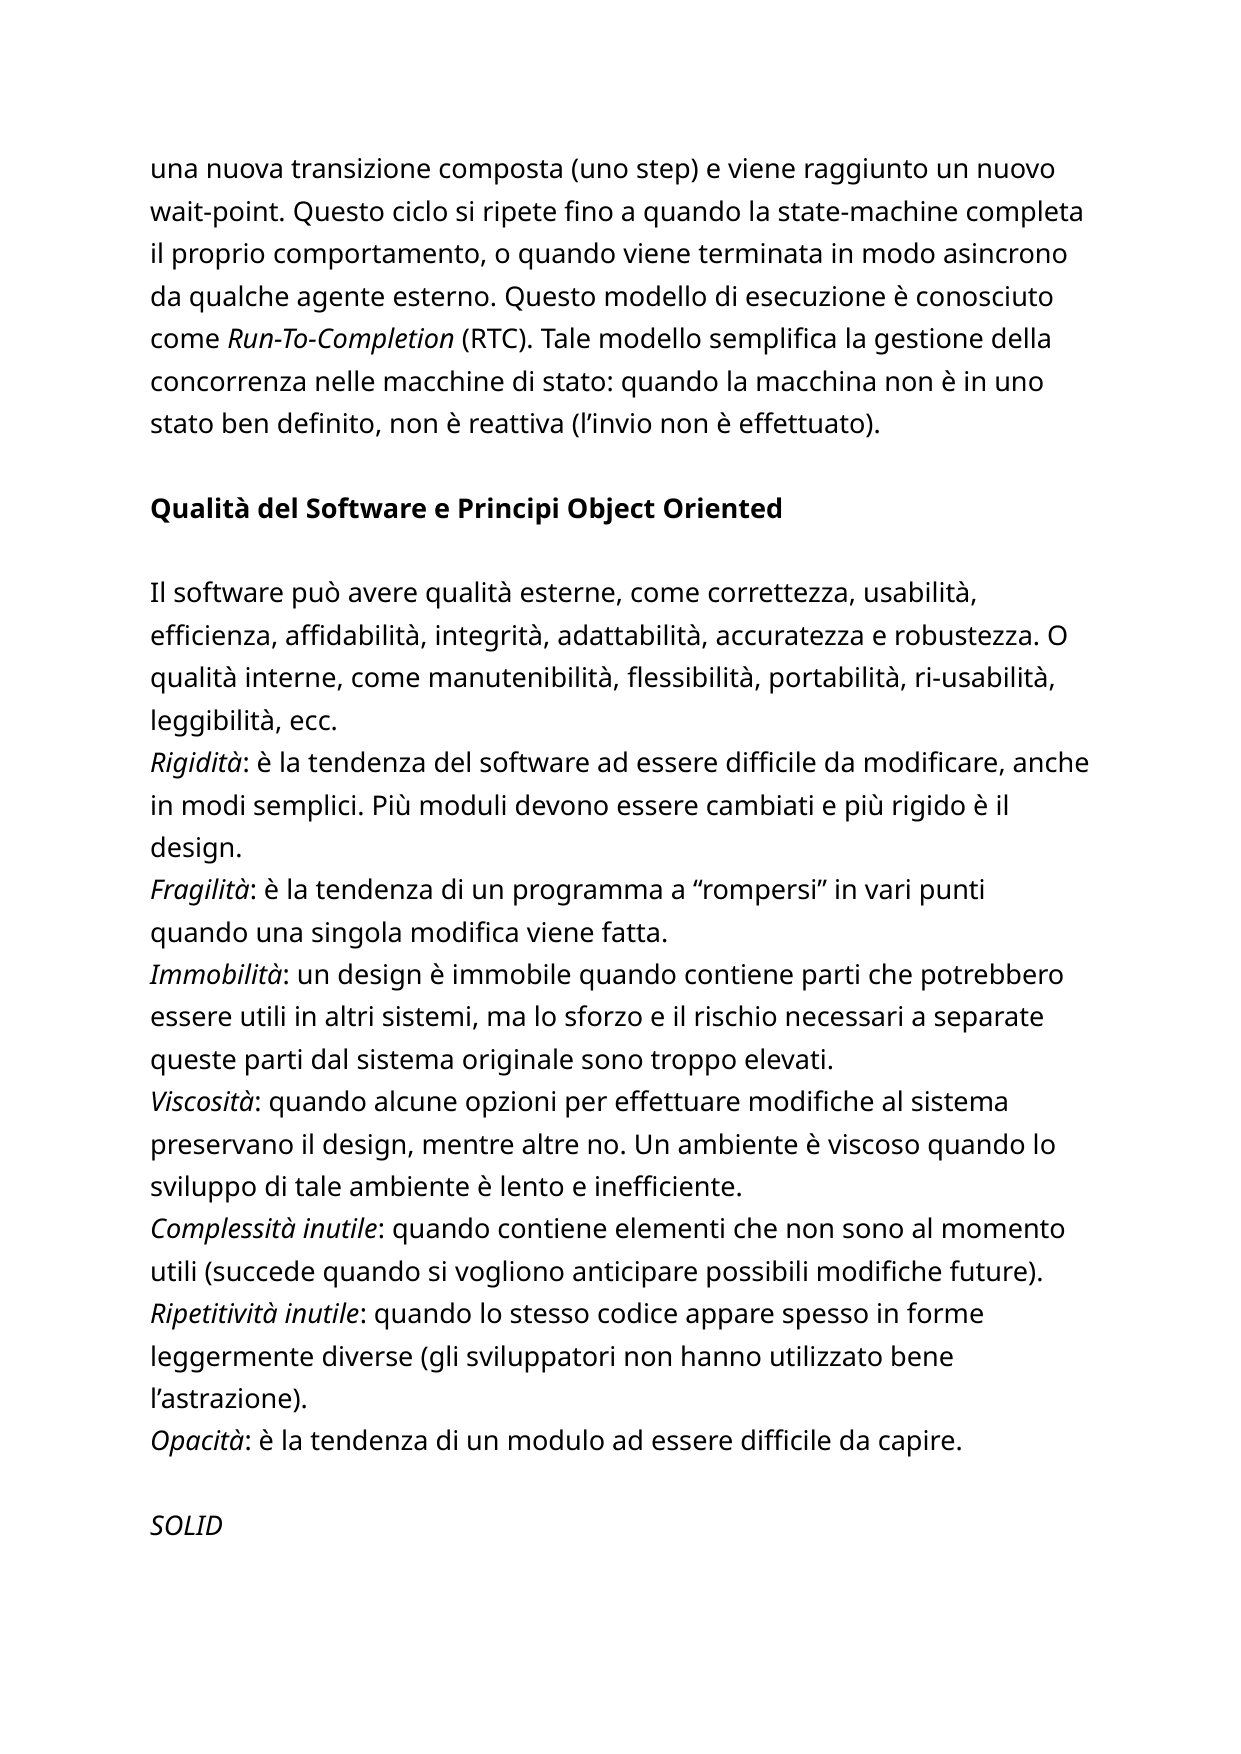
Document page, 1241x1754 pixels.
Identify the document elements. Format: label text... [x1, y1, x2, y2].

text Opacità: è la tendenza di un modulo ad essere difficile da capire. [150, 1422, 1090, 1459]
text Fragilità: è la tendenza di un programma a “rompersi” in vari punti quando una singola modifica viene fatta. [150, 871, 1090, 950]
text Complessità inutile: quando contiene elementi che non sono al momento utili (succede quando si vogliono anticipare possibili modifiche future). [150, 1210, 1090, 1289]
text Viscosità: quando alcune opzioni per effettuare modifiche al sistema preservano il design, mentre altre no. Un ambiente è viscoso quando lo sviluppo di tale ambiente è lento e inefficiente. [150, 1083, 1090, 1204]
text Il software può avere qualità esterne, come correttezza, usabilità, efficienza, affidabilità, integrità, adattabilità, accuratezza e robustezza. O qualità interne, come manutenibilità, flessibilità, portabilità, ri-usabilità, leggibilità, ecc. [150, 574, 1090, 738]
text una nuova transizione composta (uno step) e viene raggiunto un nuovo wait-point. Questo ciclo si ripete fino a quando la state-machine completa il proprio comportamento, o quando viene terminata in modo asincrono da qualche agente esterno. Questo modello di esecuzione è conosciuto come Run-To-Completion (RTC). Tale modello semplifica la gestione della concorrenza nelle macchine di stato: quando la macchina non è in uno stato ben definito, non è reattiva (l’invio non è effettuato). [150, 150, 1090, 441]
text SOLID [150, 1507, 1090, 1543]
text Rigidità: è la tendenza del software ad essere difficile da modificare, anche in modi semplici. Più moduli devono essere cambiati e più rigido è il design. [150, 743, 1090, 865]
text Ripetitività inutile: quando lo stesso codice appare spesso in forme leggermente diverse (gli sviluppatori non hanno utilizzato bene l’astrazione). [150, 1295, 1090, 1416]
text Qualità del Software e Principi Object Oriented [150, 489, 1090, 526]
text Immobilità: un design è immobile quando contiene parti che potrebbero essere utili in altri sistemi, ma lo sforzo e il rischio necessari a separate queste parti dal sistema originale sono troppo elevati. [150, 956, 1090, 1077]
